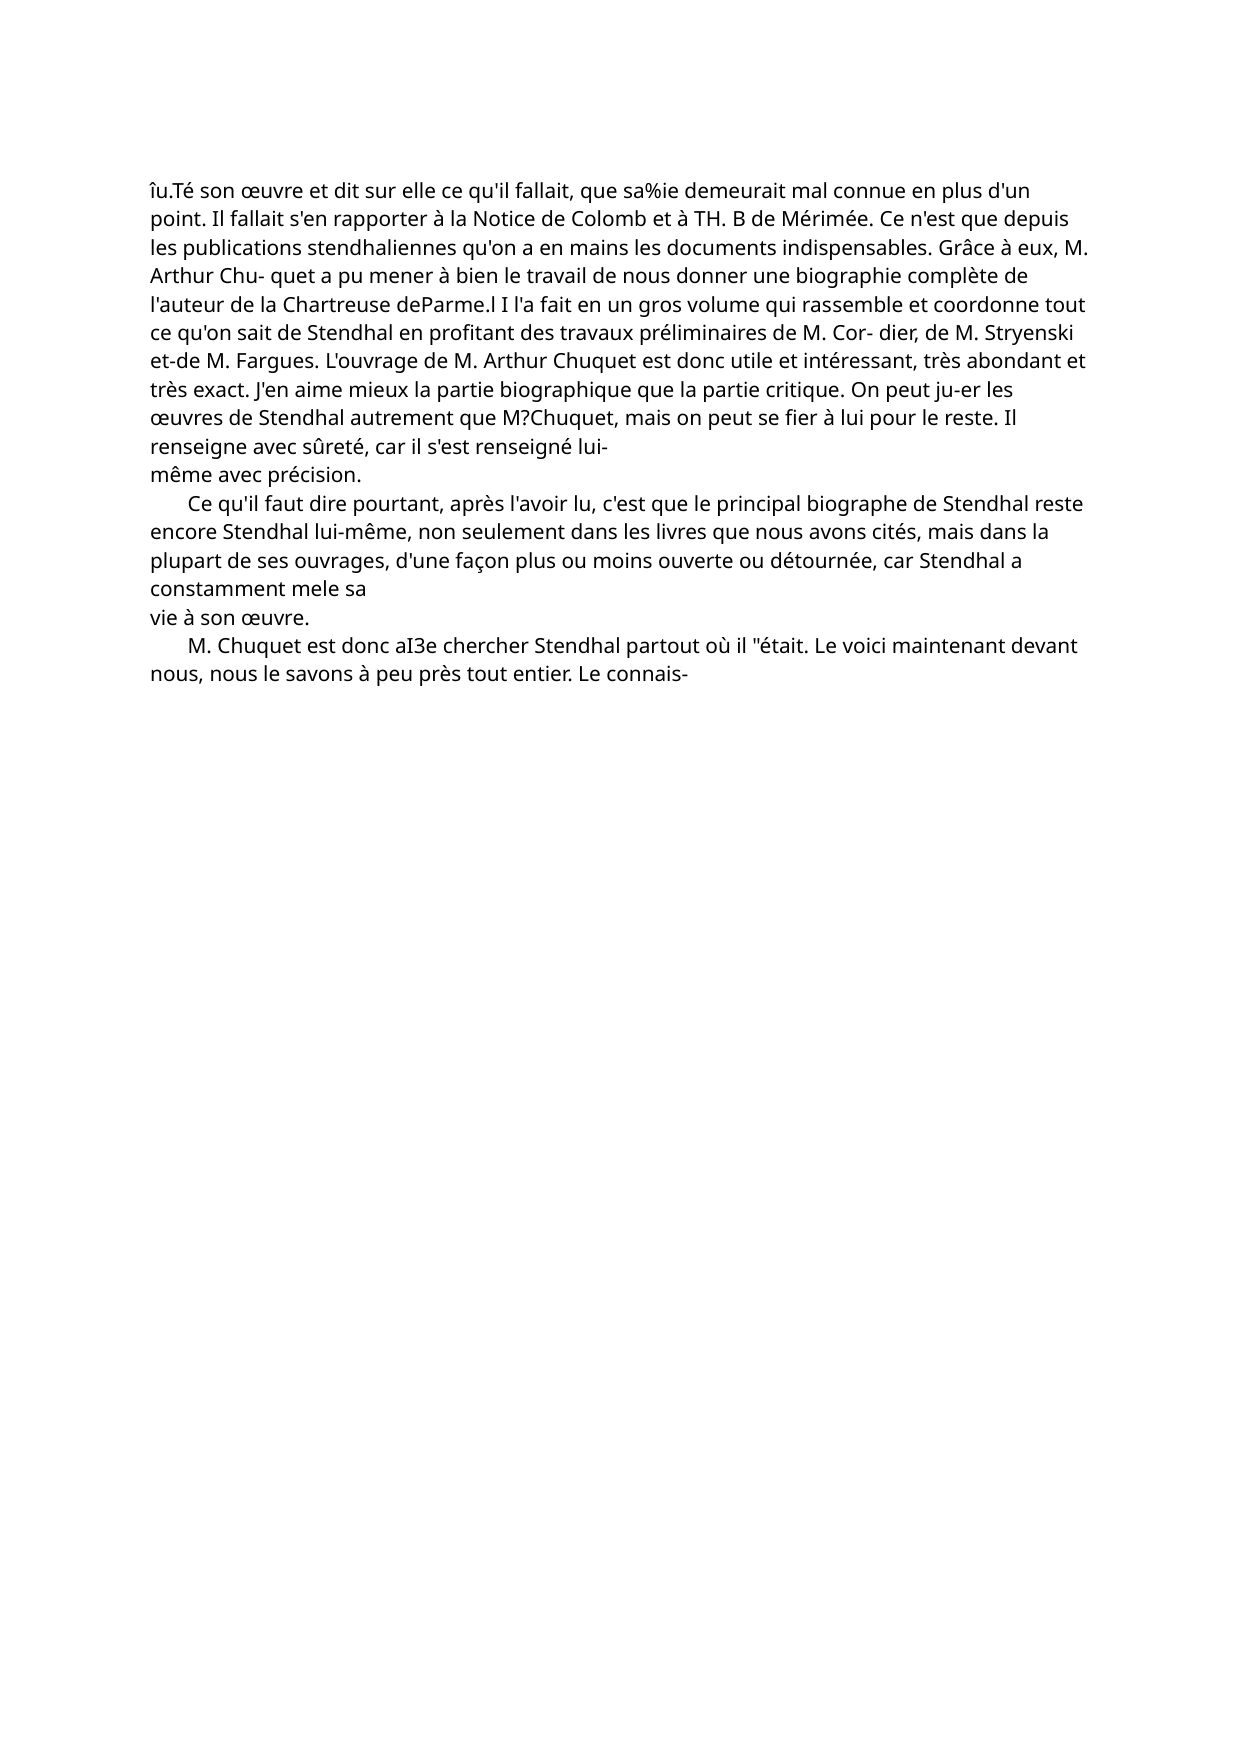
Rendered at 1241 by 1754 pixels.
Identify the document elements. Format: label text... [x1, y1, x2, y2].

text M. Chuquet est donc aI3e chercher Stendhal par­tout où il "était. Le voici maintenant devant nous, nous le savons à peu près tout entier. Le connais- [150, 631, 1090, 688]
text îu.Té son œuvre et dit sur elle ce qu'il fallait, que sa%ie demeurait mal connue en plus d'un point. Il fallait s'en rapporter à la Notice de Colomb et à TH. B de Mérimée. Ce n'est que depuis les publi­cations stendhaliennes qu'on a en mains les docu­ments indispensables. Grâce à eux, M. Arthur Chu- quet a pu mener à bien le travail de nous donner une biographie complète de l'auteur de la Char­treuse deParme.l I l'a fait en un gros volume qui ras­semble et coordonne tout ce qu'on sait de Stendhal en profitant des travaux préliminaires de M. Cor- dier, de M. Stryenski et-de M. Fargues. L'ouvrage de M. Arthur Chuquet est donc utile et intéressant, très abondant et très exact. J'en aime mieux la partie biographique que la partie critique. On peut ju-er les œuvres de Stendhal autrement que M?Chuquet, mais on peut se fier à lui pour le reste. Il renseigne avec sûreté, car il s'est renseigné lui- [150, 176, 1090, 460]
text même avec précision. [150, 460, 1090, 489]
text Ce qu'il faut dire pourtant, après l'avoir lu, c'est que le principal biographe de Stendhal reste encore Stendhal lui-même, non seulement dans les livres que nous avons cités, mais dans la plupart de ses ouvrages, d'une façon plus ou moins ouverte ou détournée, car Stendhal a constamment mele sa [150, 489, 1090, 603]
text vie à son œuvre. [150, 603, 1090, 631]
